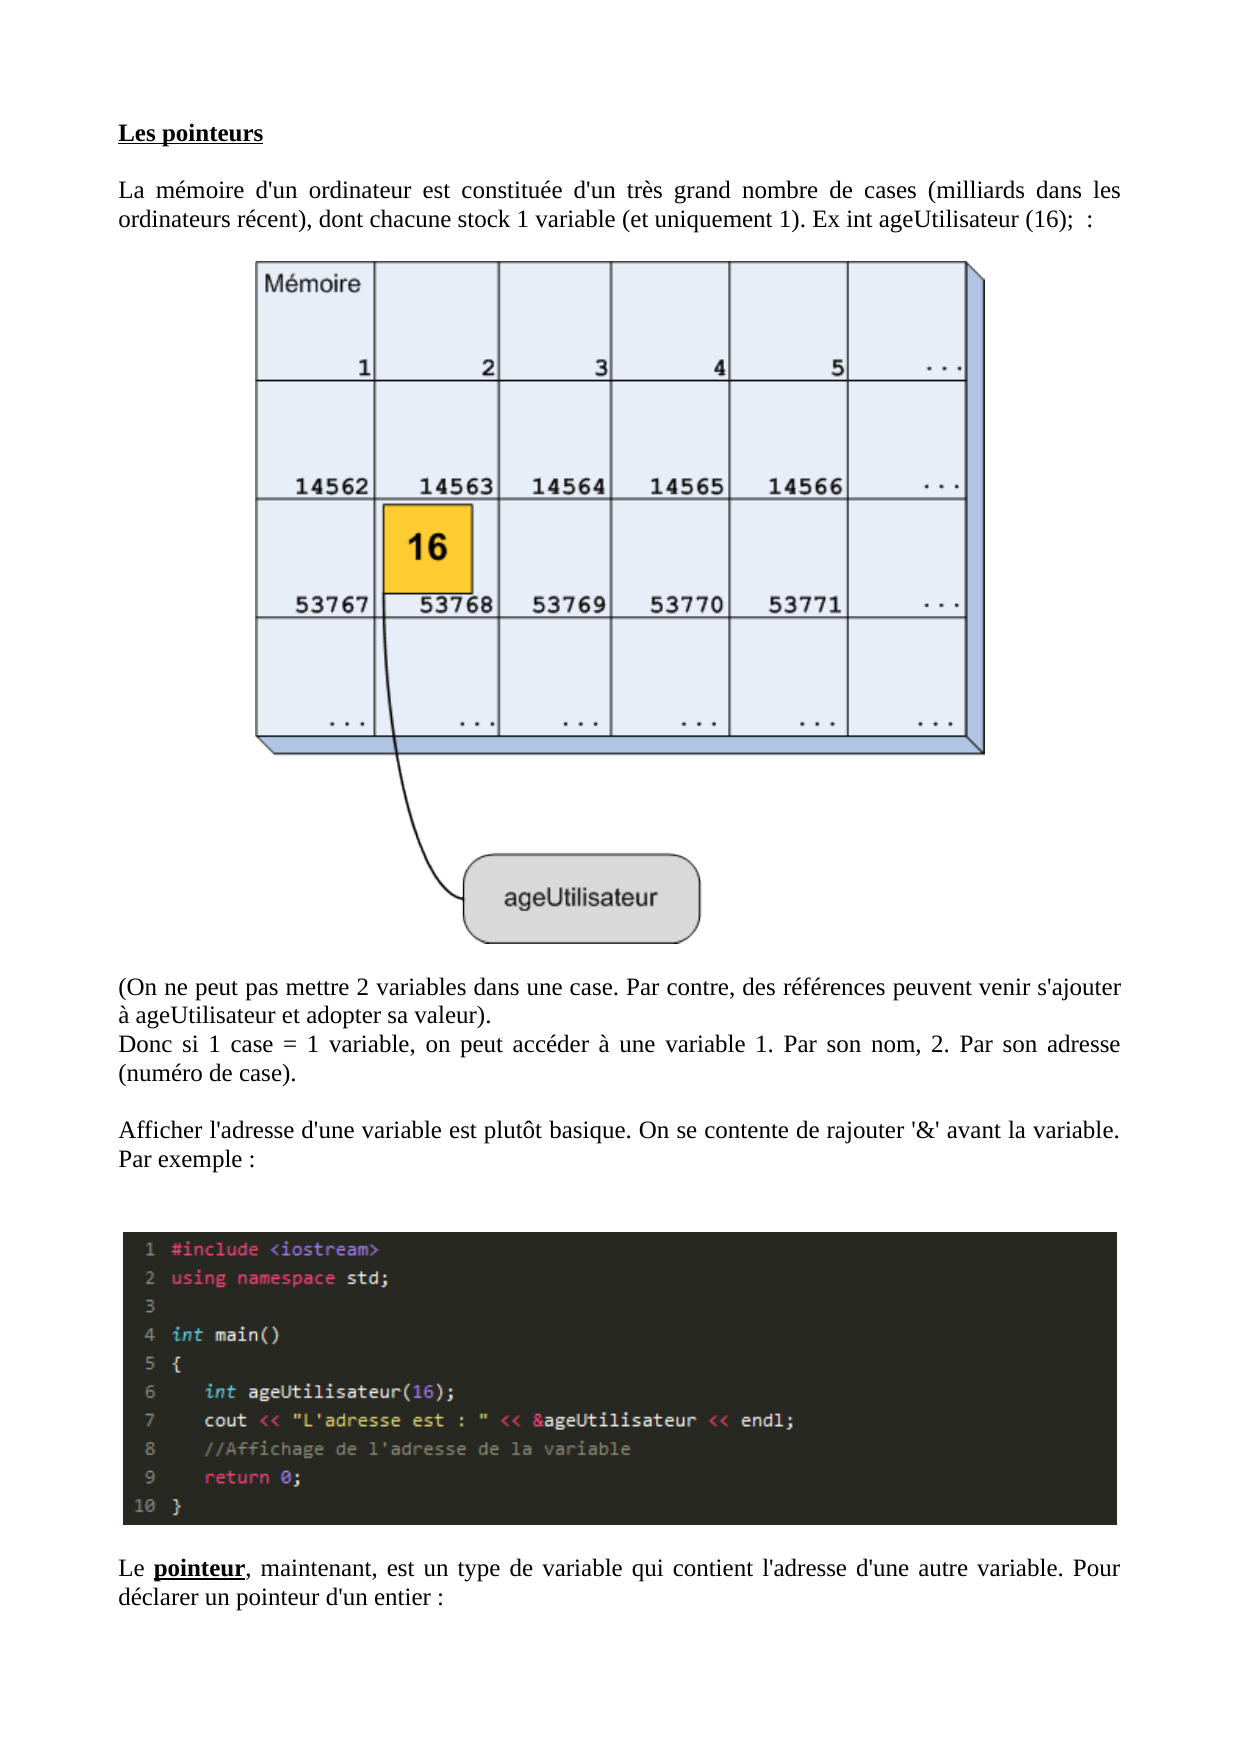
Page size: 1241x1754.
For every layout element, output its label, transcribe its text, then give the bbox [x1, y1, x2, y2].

picture [255, 261, 985, 944]
text Les pointeurs [118, 118, 1122, 147]
text Donc si 1 case = 1 variable, on peut accéder à une variable 1. Par son nom, 2. Par son adresse (numéro de case). [118, 1029, 1122, 1087]
text Le pointeur, maintenant, est un type de variable qui contient l'adresse d'une autre variable. Pour déclarer un pointeur d'un entier : [118, 1553, 1122, 1611]
text (On ne peut pas mettre 2 variables dans une case. Par contre, des références peuvent venir s'ajouter à ageUtilisateur et adopter sa valeur). [118, 972, 1122, 1029]
text Afficher l'adresse d'une variable est plutôt basique. On se contente de rajouter '&' avant la variable. Par exemple : [118, 1116, 1122, 1173]
text La mémoire d'un ordinateur est constituée d'un très grand nombre de cases (milliards dans les ordinateurs récent), dont chacune stock 1 variable (et uniquement 1). Ex int ageUtilisateur (16); : [118, 176, 1122, 233]
